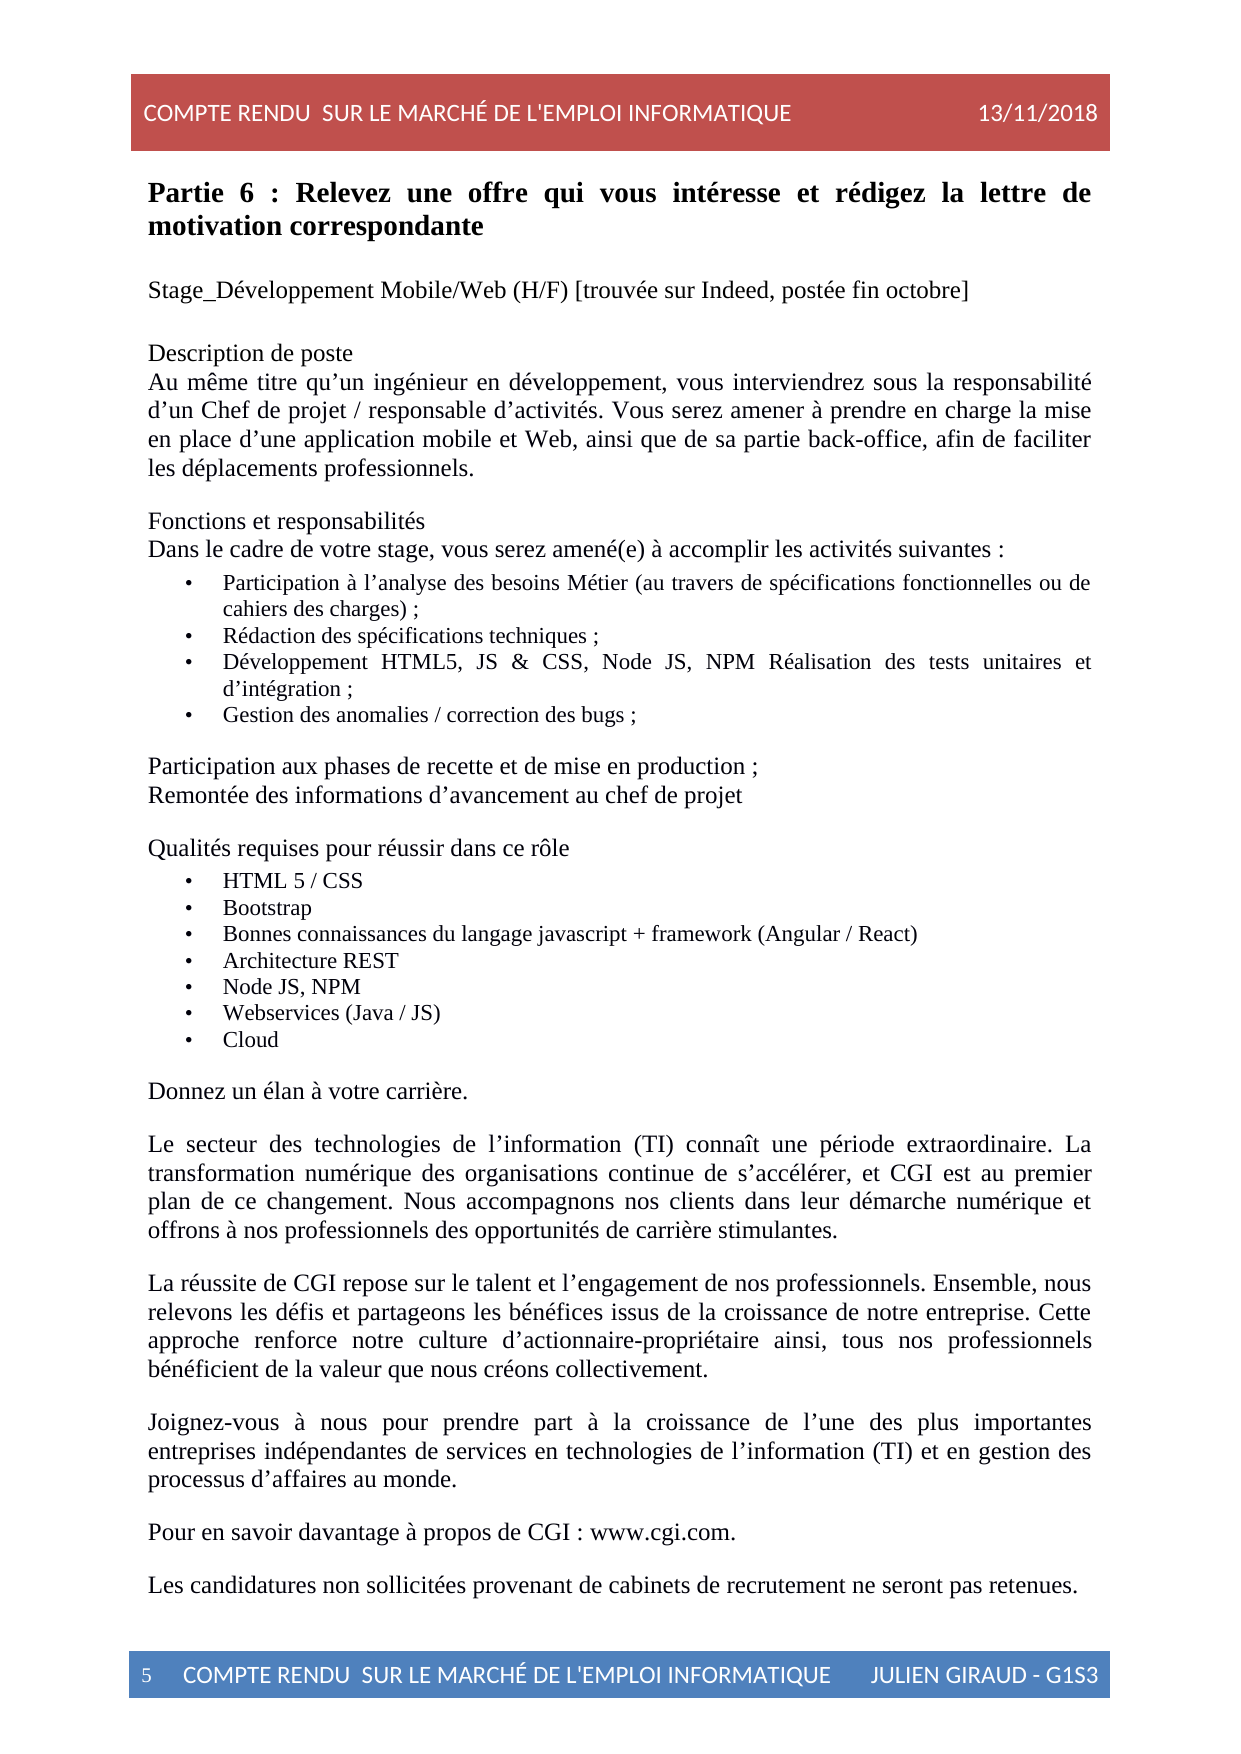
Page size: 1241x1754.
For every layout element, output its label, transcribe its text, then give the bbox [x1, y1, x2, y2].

list Rédaction des spécifications techniques ; [185, 622, 1093, 648]
text Fonctions et responsabilités [148, 506, 1093, 534]
text Joignez-vous à nous pour prendre part à la croissance de l’une des plus importantes entreprises indépendantes de services en technologies de l’information (TI) et en gestion des processus d’affaires au monde. [148, 1407, 1093, 1493]
list Node JS, NPM [185, 973, 1093, 999]
text Stage_Développement Mobile/Web (H/F) [trouvée sur Indeed, postée fin octobre] [148, 276, 1093, 304]
list Développement HTML5, JS & CSS, Node JS, NPM Réalisation des tests unitaires et d’intégration ; [185, 648, 1093, 701]
text Au même titre qu’un ingénieur en développement, vous interviendrez sous la responsabilité d’un Chef de projet / responsable d’activités. Vous serez amener à prendre en charge la mise en place d’une application mobile et Web, ainsi que de sa partie back-office, afin de faciliter les déplacements professionnels. [148, 367, 1093, 482]
list Bootstrap [185, 894, 1093, 920]
text Donnez un élan à votre carrière. [148, 1076, 1093, 1105]
text Participation aux phases de recette et de mise en production ; [148, 751, 1093, 780]
text Pour en savoir davantage à propos de CGI : www.cgi.com. [148, 1517, 1093, 1546]
text Remontée des informations d’avancement au chef de projet [148, 780, 1093, 809]
list Cloud [185, 1026, 1093, 1052]
text Qualités requises pour réussir dans ce rôle [148, 833, 1093, 862]
list Bonnes connaissances du langage javascript + framework (Angular / React) [185, 920, 1093, 947]
text Les candidatures non sollicitées provenant de cabinets de recrutement ne seront pas retenues. [148, 1570, 1093, 1599]
text Partie 6 : Relevez une offre qui vous intéresse et rédigez la lettre de motivation correspondante [148, 175, 1093, 242]
list Architecture REST [185, 947, 1093, 973]
text Description de poste [148, 338, 1093, 367]
list Gestion des anomalies / correction des bugs ; [185, 701, 1093, 727]
text Dans le cadre de votre stage, vous serez amené(e) à accomplir les activités suivantes : [148, 534, 1093, 563]
list HTML 5 / CSS [185, 868, 1093, 894]
text Le secteur des technologies de l’information (TI) connaît une période extraordinaire. La transformation numérique des organisations continue de s’accélérer, et CGI est au premier plan de ce changement. Nous accompagnons nos clients dans leur démarche numérique et offrons à nos professionnels des opportunités de carrière stimulantes. [148, 1129, 1093, 1244]
list Webservices (Java / JS) [185, 999, 1093, 1026]
list Participation à l’analyse des besoins Métier (au travers de spécifications fonctionnelles ou de cahiers des charges) ; [185, 569, 1093, 622]
text La réussite de CGI repose sur le talent et l’engagement de nos professionnels. Ensemble, nous relevons les défis et partageons les bénéfices issus de la croissance de notre entreprise. Cette approche renforce notre culture d’actionnaire-propriétaire ainsi, tous nos professionnels bénéficient de la valeur que nous créons collectivement. [148, 1268, 1093, 1383]
